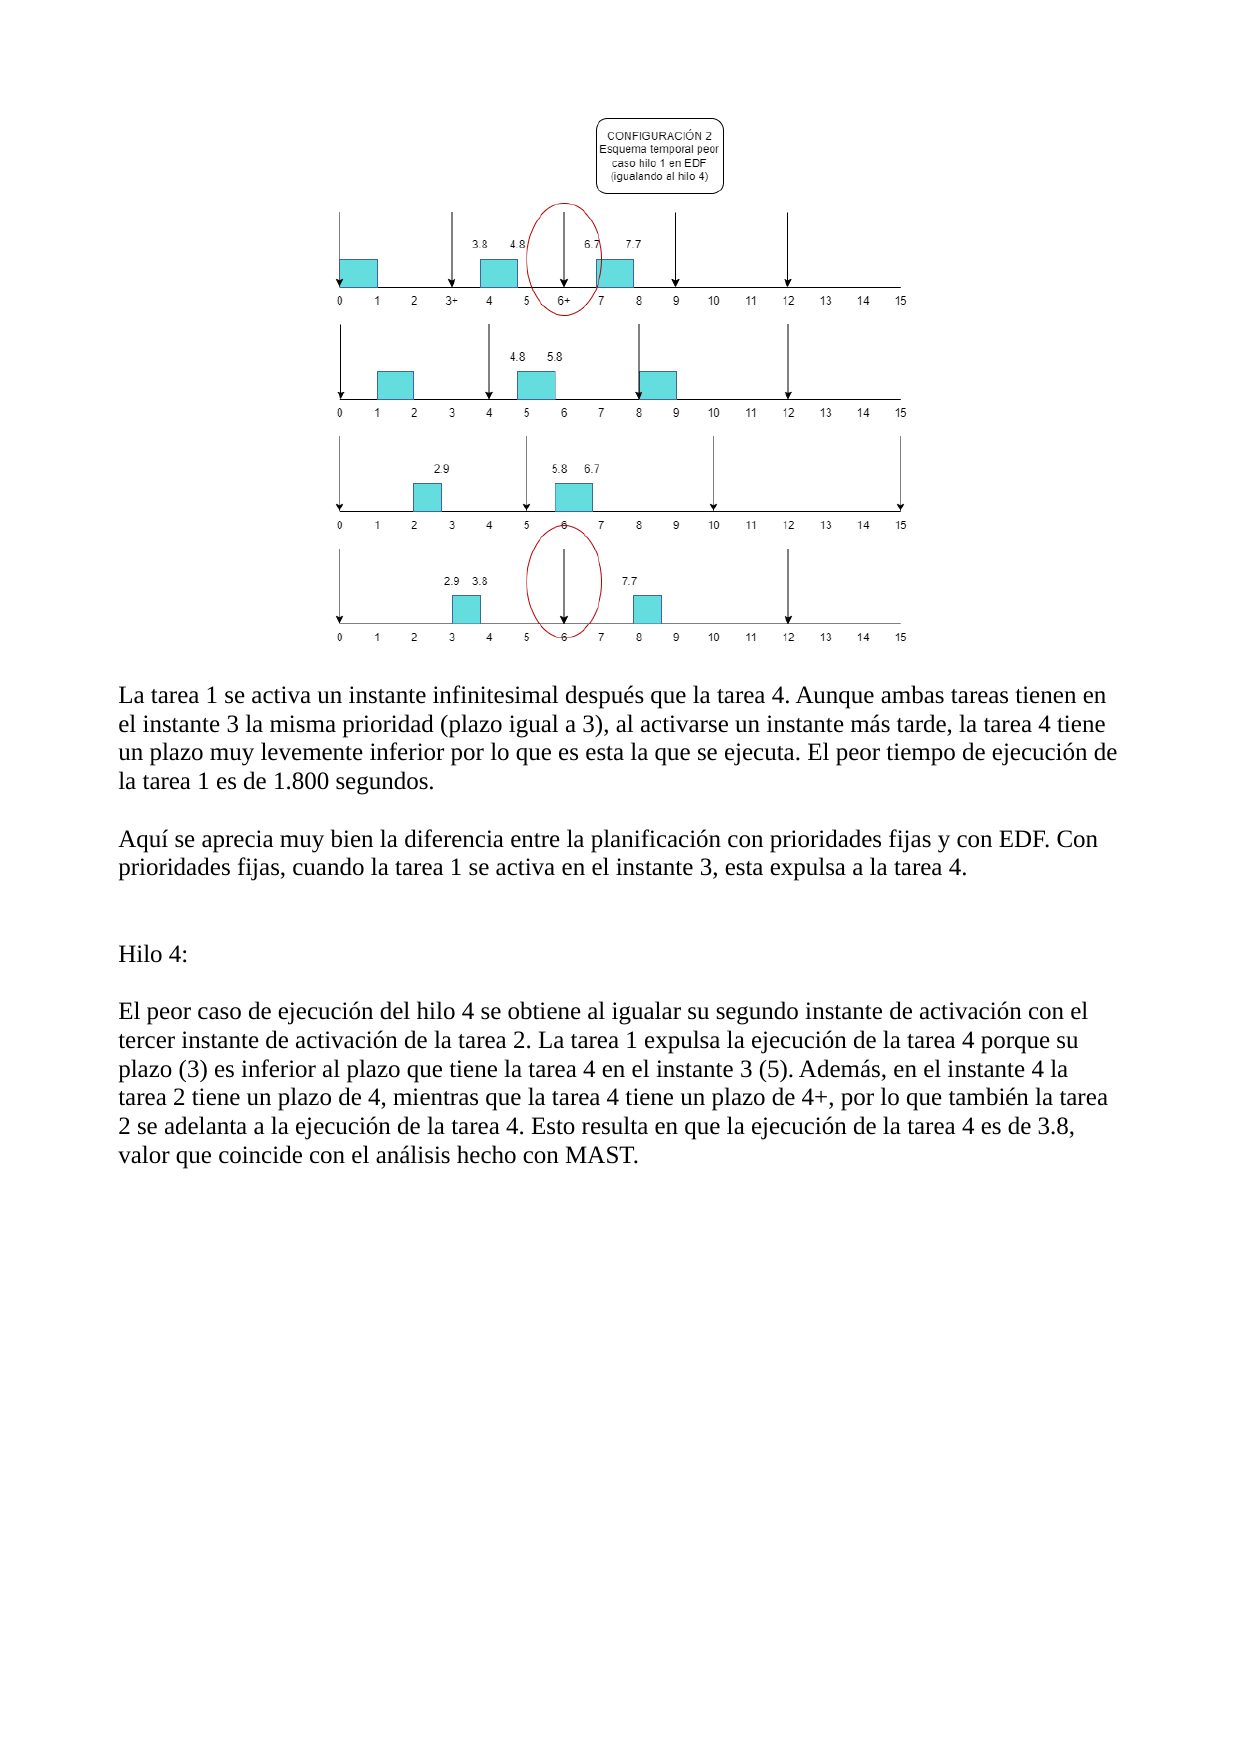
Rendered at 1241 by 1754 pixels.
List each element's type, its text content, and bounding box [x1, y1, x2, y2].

text Aquí se aprecia muy bien la diferencia entre la planificación con prioridades fijas y con EDF. Con prioridades fijas, cuando la tarea 1 se activa en el instante 3, esta expulsa a la tarea 4. [118, 824, 1122, 881]
text Hilo 4: [118, 939, 1122, 967]
text El peor caso de ejecución del hilo 4 se obtiene al igualar su segundo instante de activación con el tercer instante de activación de la tarea 2. La tarea 1 expulsa la ejecución de la tarea 4 porque su plazo (3) es inferior al plazo que tiene la tarea 4 en el instante 3 (5). Además, en el instante 4 la tarea 2 tiene un plazo de 4, mientras que la tarea 4 tiene un plazo de 4+, por lo que también la tarea 2 se adelanta a la ejecución de la tarea 4. Esto resulta en que la ejecución de la tarea 4 es de 3.8, valor que coincide con el análisis hecho con MAST. [118, 996, 1122, 1169]
text La tarea 1 se activa un instante infinitesimal después que la tarea 4. Aunque ambas tareas tienen en el instante 3 la misma prioridad (plazo igual a 3), al activarse un instante más tarde, la tarea 4 tiene un plazo muy levemente inferior por lo que es esta la que se ejecuta. El peor tiempo de ejecución de la tarea 1 es de 1.800 segundos. [118, 680, 1122, 795]
